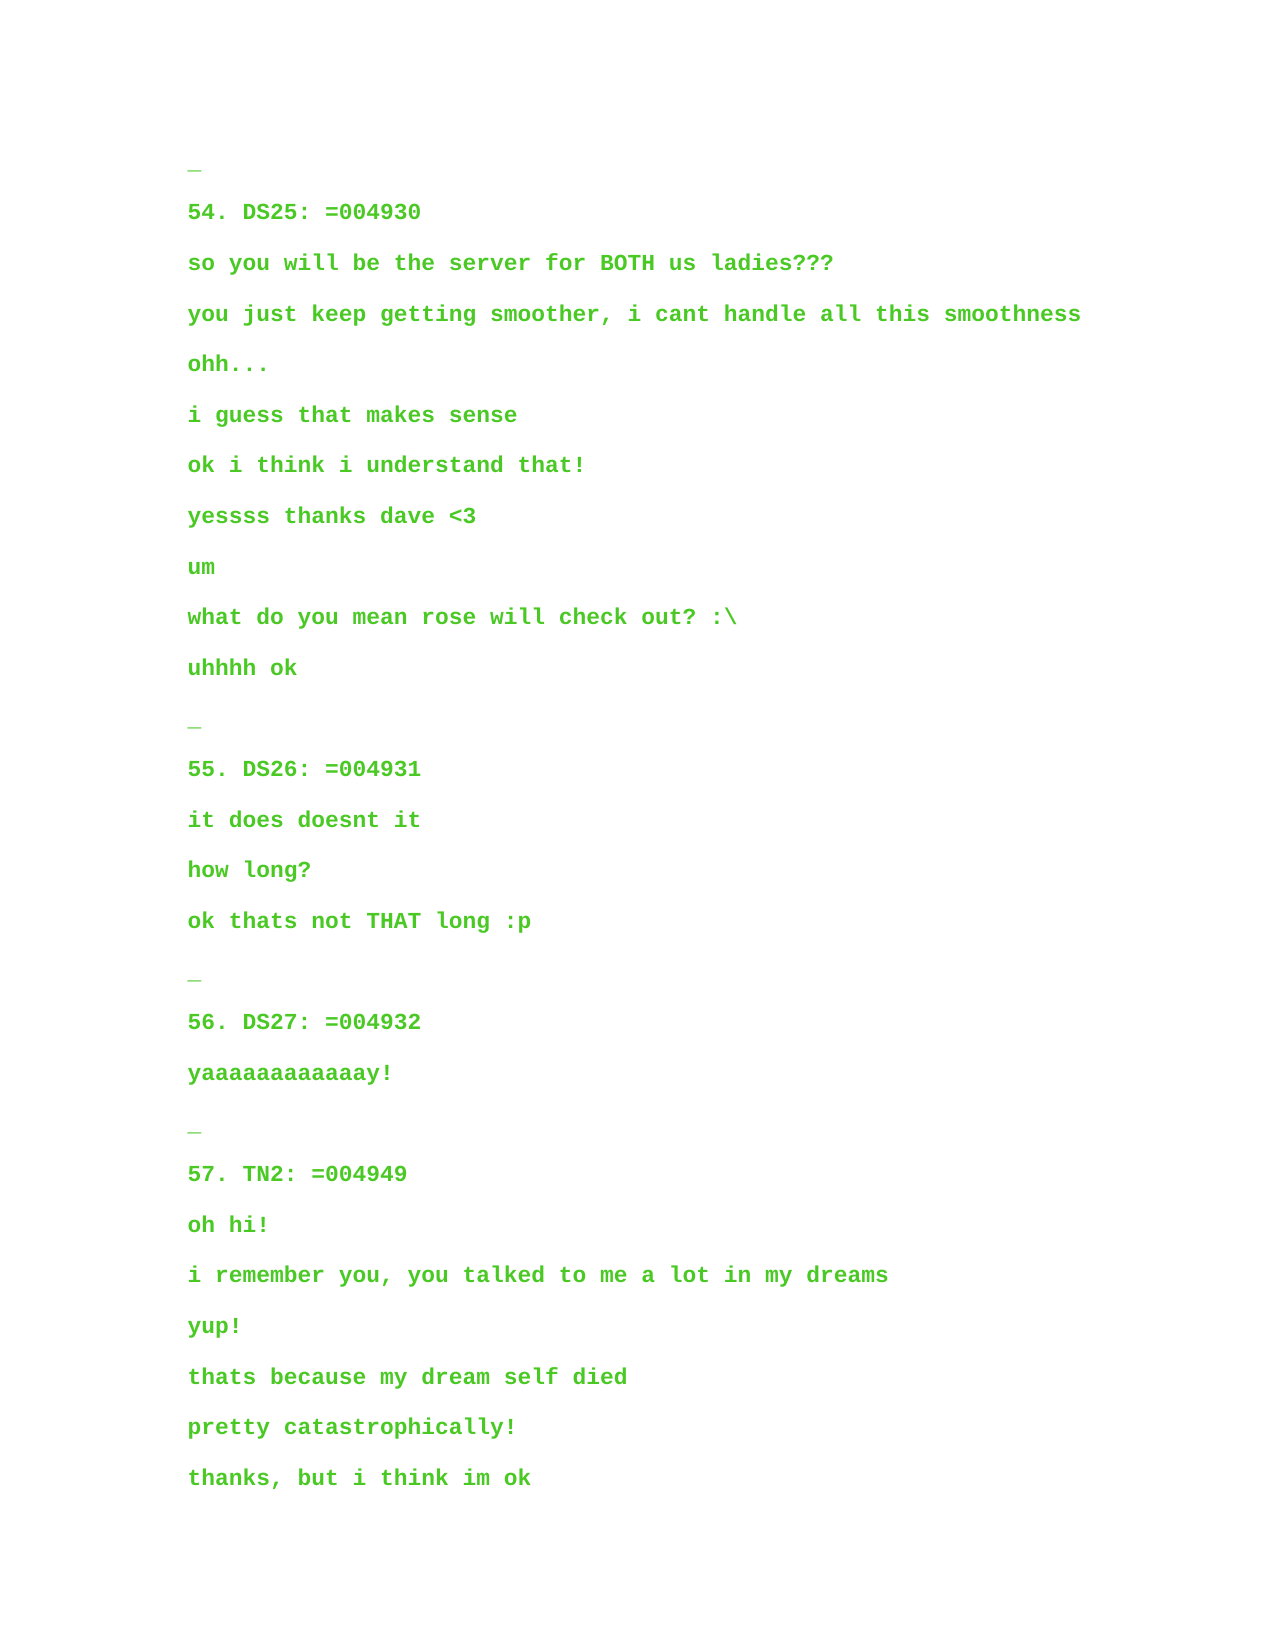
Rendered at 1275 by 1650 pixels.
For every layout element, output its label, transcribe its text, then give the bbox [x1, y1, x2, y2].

text uhhhh ok [187, 656, 1087, 682]
text um [187, 555, 1087, 581]
text ok i think i understand that! [187, 454, 1087, 480]
text 57. TN2: =004949 [187, 1162, 1087, 1188]
text i remember you, you talked to me a lot in my dreams [187, 1264, 1087, 1290]
text it does doesnt it [187, 808, 1087, 834]
text _ [187, 1112, 1087, 1138]
text ok thats not THAT long :p [187, 909, 1087, 935]
text i guess that makes sense [187, 403, 1087, 429]
text what do you mean rose will check out? :\ [187, 606, 1087, 632]
text 54. DS25: =004930 [187, 201, 1087, 227]
text how long? [187, 859, 1087, 885]
text thanks, but i think im ok [187, 1466, 1087, 1492]
text 56. DS27: =004932 [187, 1011, 1087, 1037]
text _ [187, 707, 1087, 733]
text 55. DS26: =004931 [187, 757, 1087, 783]
text _ [187, 150, 1087, 176]
text you just keep getting smoother, i cant handle all this smoothness [187, 302, 1087, 328]
text ohh... [187, 352, 1087, 378]
text thats because my dream self died [187, 1365, 1087, 1391]
text _ [187, 960, 1087, 986]
text yessss thanks dave <3 [187, 504, 1087, 530]
text pretty catastrophically! [187, 1416, 1087, 1442]
text yaaaaaaaaaaaay! [187, 1061, 1087, 1087]
text oh hi! [187, 1213, 1087, 1239]
text yup! [187, 1314, 1087, 1340]
text so you will be the server for BOTH us ladies??? [187, 251, 1087, 277]
